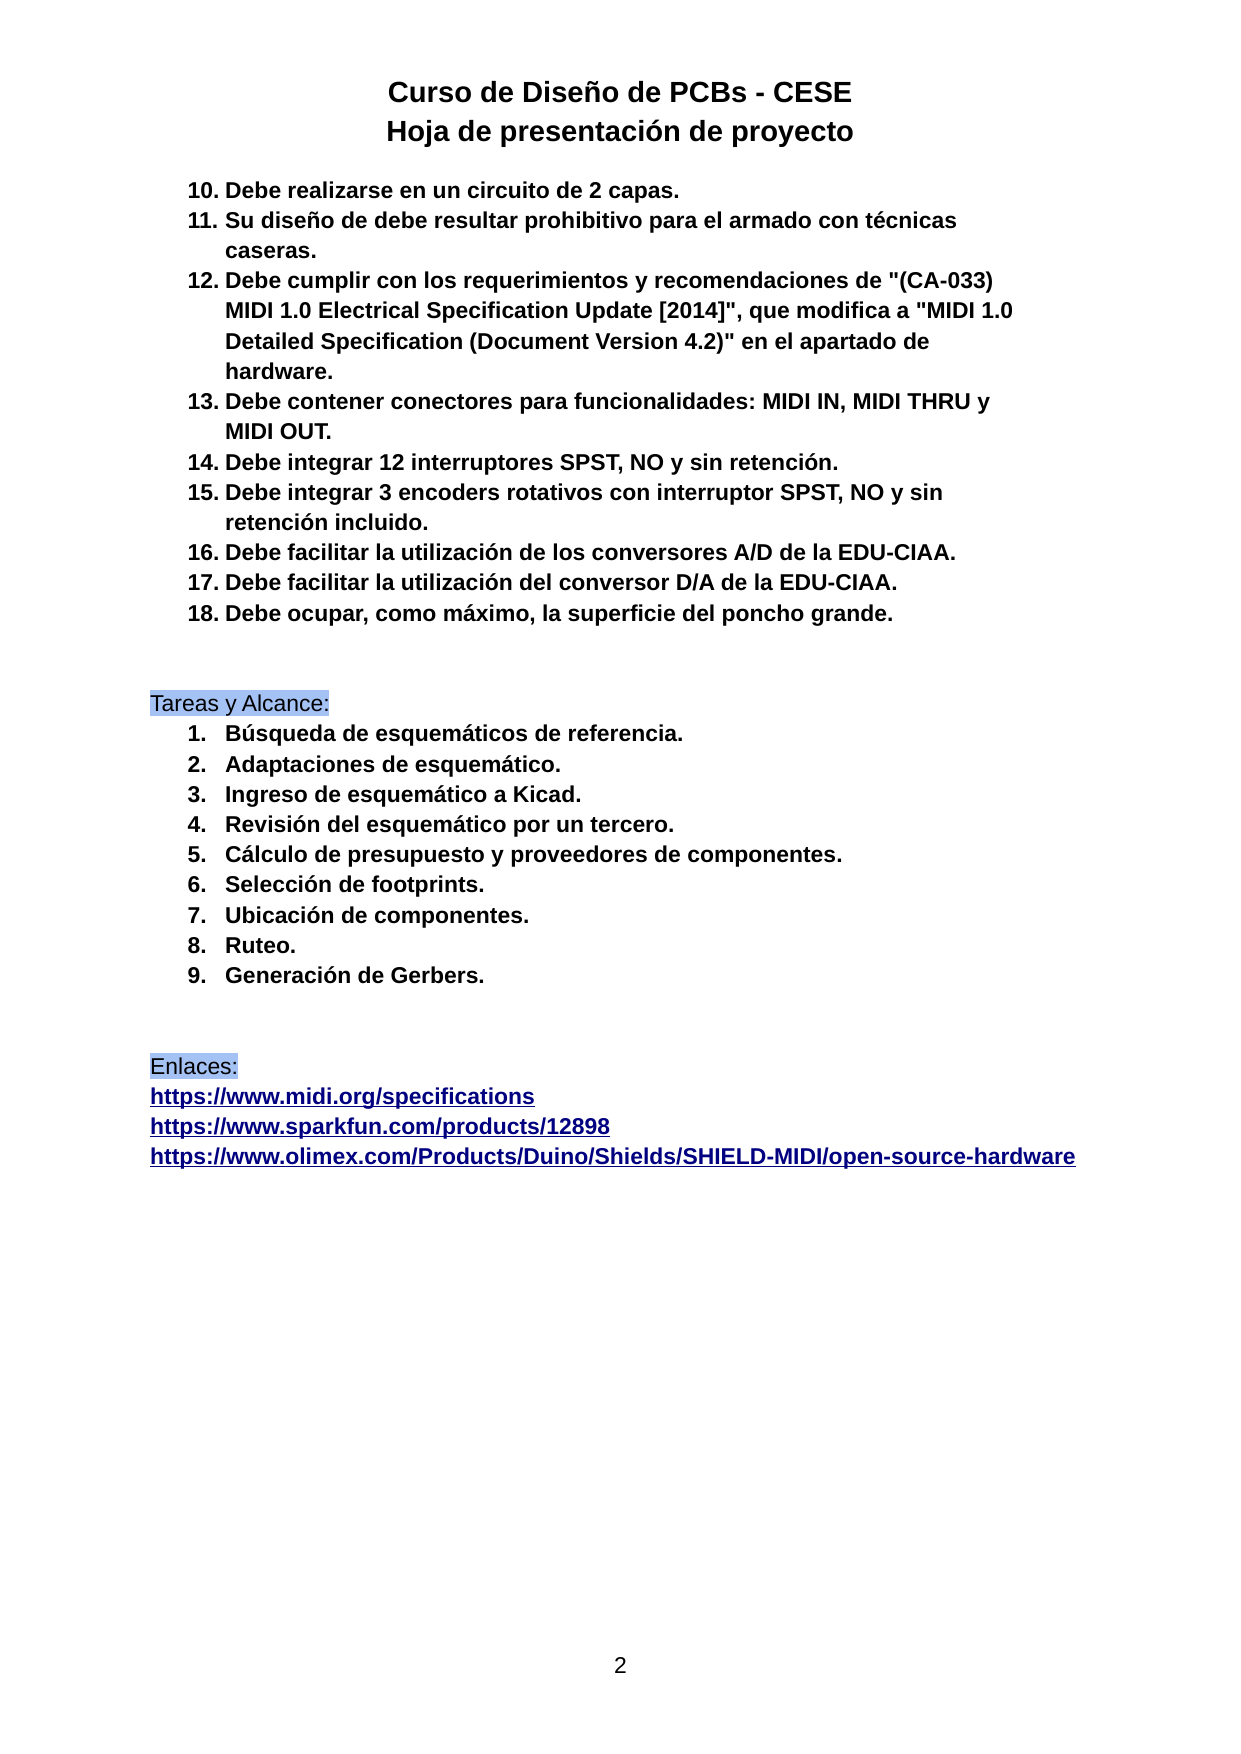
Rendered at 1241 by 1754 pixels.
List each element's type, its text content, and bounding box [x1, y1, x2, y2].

list Ingreso de esquemático a Kicad. [187, 781, 1091, 807]
text https://www.midi.org/specifications [150, 1083, 1091, 1109]
text https://www.olimex.com/Products/Duino/Shields/SHIELD-MIDI/open-source-hardware [150, 1143, 1091, 1169]
list Debe integrar 3 encoders rotativos con interruptor SPST, NO y sin retención incluido. [187, 479, 1044, 535]
list Adaptaciones de esquemático. [187, 751, 1091, 777]
list Debe facilitar la utilización de los conversores A/D de la EDU-CIAA. [187, 539, 1044, 565]
list Debe ocupar, como máximo, la superficie del poncho grande. [187, 599, 1044, 626]
text https://www.sparkfun.com/products/12898 [150, 1113, 1091, 1139]
list Búsqueda de esquemáticos de referencia. [187, 720, 1091, 747]
list Ubicación de componentes. [187, 902, 1091, 928]
list Selección de footprints. [187, 871, 1091, 898]
list Cálculo de presupuesto y proveedores de componentes. [187, 841, 1091, 867]
list Debe facilitar la utilización del conversor D/A de la EDU-CIAA. [187, 569, 1044, 596]
text Tareas y Alcance: [150, 690, 1091, 716]
list Debe cumplir con los requerimientos y recomendaciones de "(CA-033) MIDI 1.0 Electrical Specification Update [2014]", que modifica a "MIDI 1.0 Detailed Specification (Document Version 4.2)" en el apartado de hardware. [187, 267, 1044, 384]
list Su diseño de debe resultar prohibitivo para el armado con técnicas caseras. [187, 207, 1053, 263]
text Enlaces: [150, 1053, 1091, 1079]
list Debe integrar 12 interruptores SPST, NO y sin retención. [187, 448, 1044, 475]
list Generación de Gerbers. [187, 962, 1091, 988]
list Ruteo. [187, 932, 1091, 958]
list Debe realizarse en un circuito de 2 capas. [187, 177, 1091, 203]
list Revisión del esquemático por un tercero. [187, 811, 1091, 837]
list Debe contener conectores para funcionalidades: MIDI IN, MIDI THRU y MIDI OUT. [187, 388, 1044, 444]
